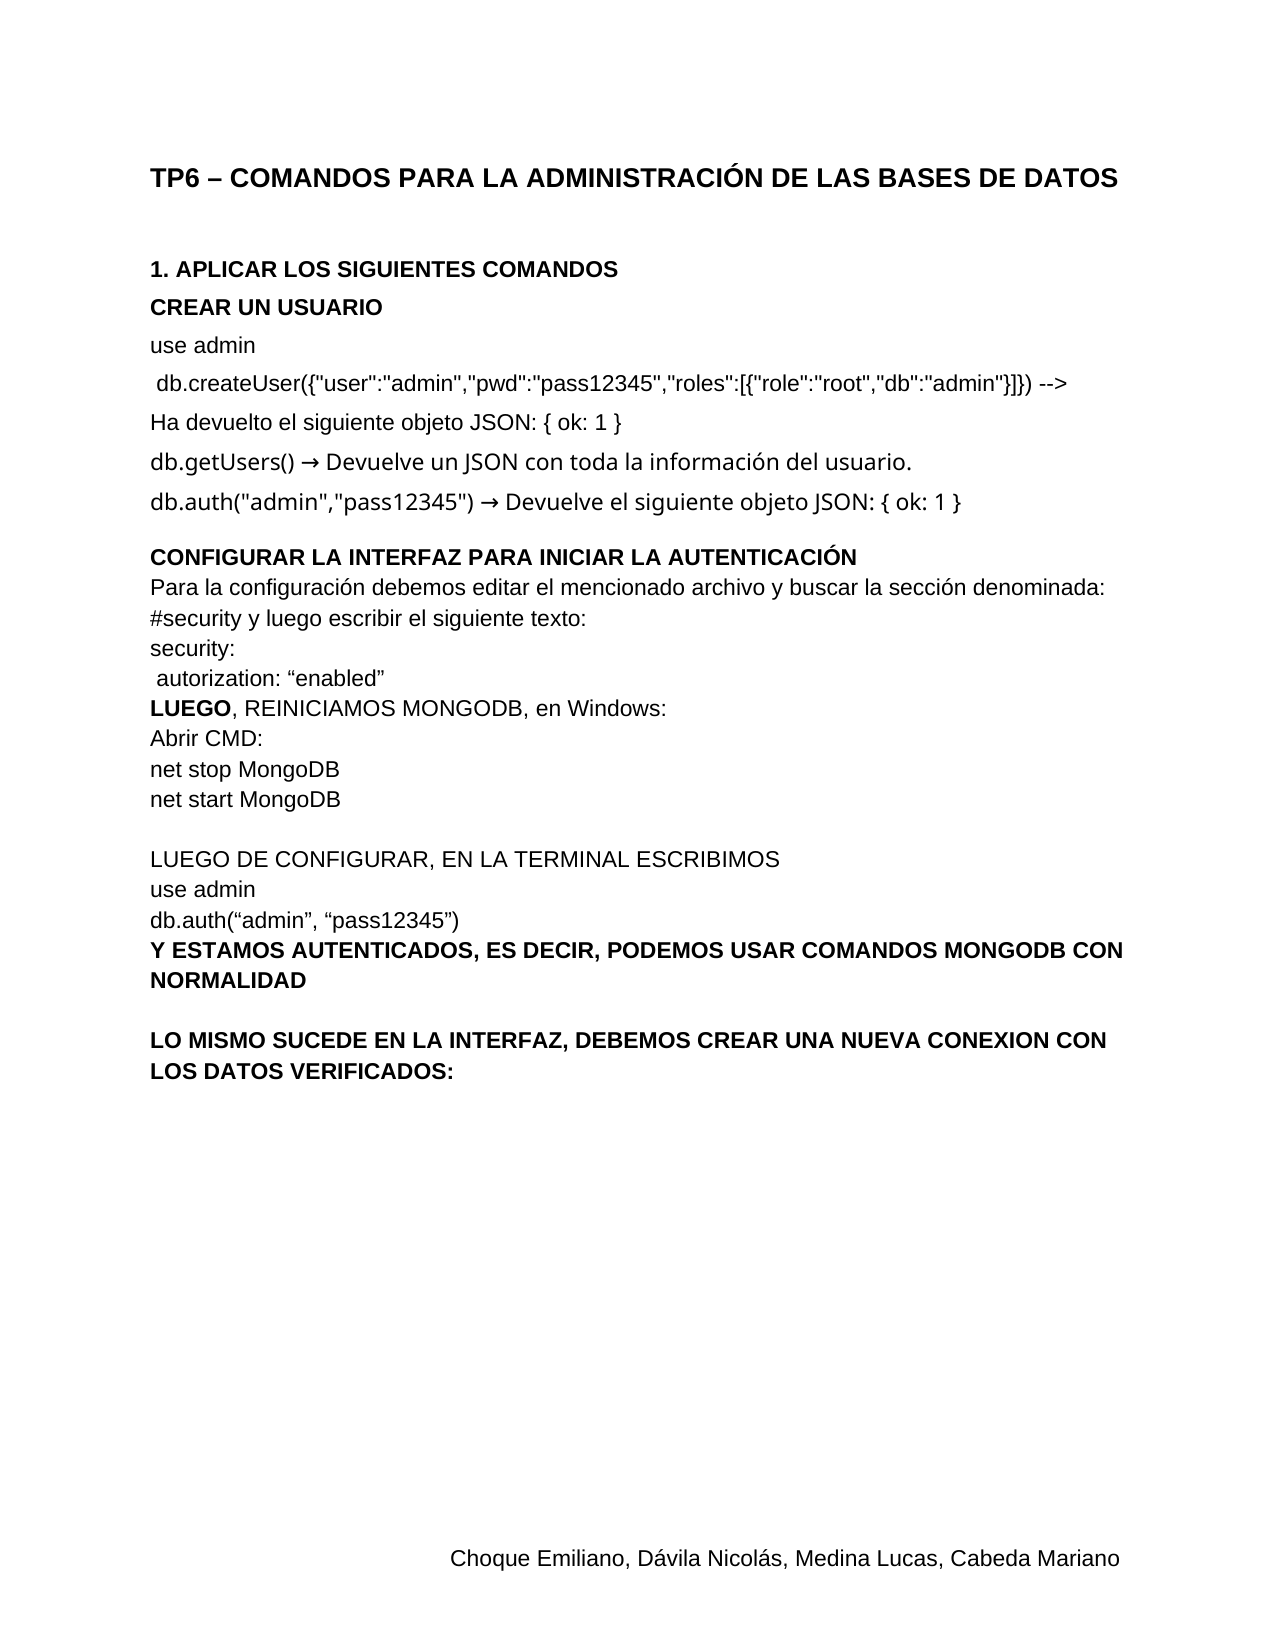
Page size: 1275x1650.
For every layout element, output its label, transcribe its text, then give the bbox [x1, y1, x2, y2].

text Ha devuelto el siguiente objeto JSON: { ok: 1 } [429, 419, 546, 433]
text Ha devuelto el siguiente objeto JSON: { ok: 1 } [546, 419, 617, 433]
text LUEGO, REINICIAMOS MONGODB, en Windows: [150, 695, 1125, 721]
text db.auth("admin","pass12345") → Devuelve el siguiente objeto JSON: { ok: 1 } [347, 498, 470, 514]
text 1. APLICAR LOS SIGUIENTES COMANDOS [150, 267, 1125, 280]
text db.auth(“admin”, “pass12345”) [150, 907, 1125, 933]
text db.auth("admin","pass12345") → Devuelve el siguiente objeto JSON: { ok: 1 } [954, 498, 1125, 514]
text TP6 – COMANDOS PARA LA ADMINISTRACIÓN DE LAS BASES DE DATOS [150, 175, 1125, 191]
text db.createUser({"user":"admin","pwd":"pass12345","roles":[{"role":"root","db":"admin"}]}) --> [150, 381, 304, 394]
text Ha devuelto el siguiente objeto JSON: { ok: 1 } [150, 419, 328, 433]
text db.getUsers() → Devuelve un JSON con toda la información del usuario. [290, 458, 466, 473]
text db.auth("admin","pass12345") → Devuelve el siguiente objeto JSON: { ok: 1 } [469, 498, 661, 514]
text db.auth("admin","pass12345") → Devuelve el siguiente objeto JSON: { ok: 1 } [236, 498, 345, 514]
text LUEGO DE CONFIGURAR, EN LA TERMINAL ESCRIBIMOS [150, 846, 1125, 872]
text db.createUser({"user":"admin","pwd":"pass12345","roles":[{"role":"root","db":"admin"}]}) --> [748, 381, 1007, 394]
text CONFIGURAR LA INTERFAZ PARA INICIAR LA AUTENTICACIÓN [150, 544, 1125, 570]
text Para la configuración debemos editar el mencionado archivo y buscar la sección denominada: #security y luego escribir el siguiente texto: [150, 574, 1125, 631]
text Ha devuelto el siguiente objeto JSON: { ok: 1 } [618, 419, 1125, 433]
text Ha devuelto el siguiente objeto JSON: { ok: 1 } [330, 419, 428, 433]
text use admin [150, 876, 1125, 903]
text LO MISMO SUCEDE EN LA INTERFAZ, DEBEMOS CREAR UNA NUEVA CONEXION CON LOS DATOS VERIFICADOS: [150, 1027, 1125, 1084]
text CREAR UN USUARIO [150, 305, 1125, 318]
text autorization: “enabled” [150, 665, 1125, 691]
text Abrir CMD: [150, 725, 1125, 752]
text net start MongoDB [150, 786, 1125, 812]
text Y ESTAMOS AUTENTICADOS, ES DECIR, PODEMOS USAR COMANDOS MONGODB CON NORMALIDAD [150, 937, 1125, 993]
text db.getUsers() → Devuelve un JSON con toda la información del usuario. [468, 458, 1125, 473]
text db.createUser({"user":"admin","pwd":"pass12345","roles":[{"role":"root","db":"admin"}]}) --> [544, 381, 741, 394]
text use admin [150, 343, 1125, 356]
text security: [150, 635, 1125, 661]
text db.auth("admin","pass12345") → Devuelve el siguiente objeto JSON: { ok: 1 } [662, 498, 769, 514]
text db.createUser({"user":"admin","pwd":"pass12345","roles":[{"role":"root","db":"admin"}]}) --> [311, 381, 478, 394]
text net stop MongoDB [150, 756, 1125, 782]
